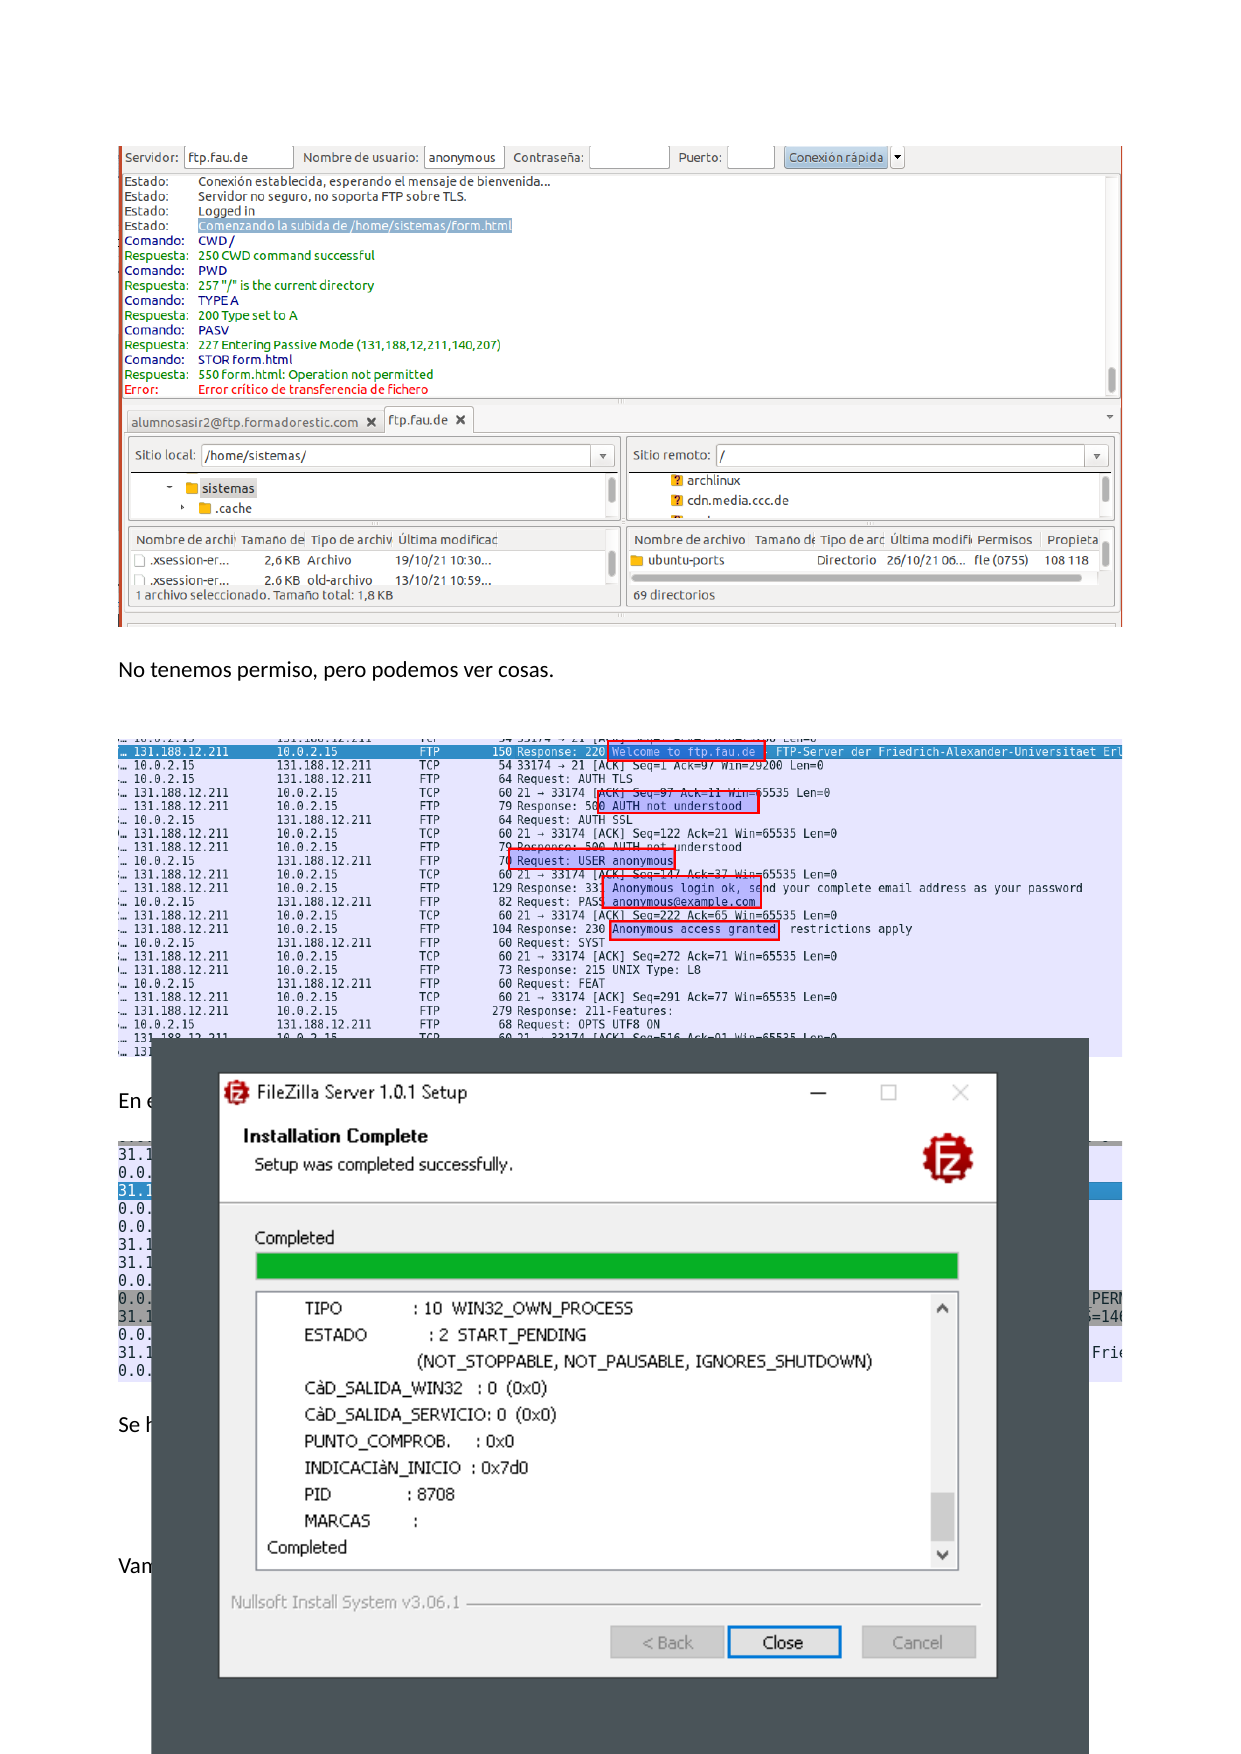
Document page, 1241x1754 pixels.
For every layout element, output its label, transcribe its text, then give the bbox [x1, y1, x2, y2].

text No tenemos permiso, pero podemos ver cosas. [118, 655, 1122, 683]
